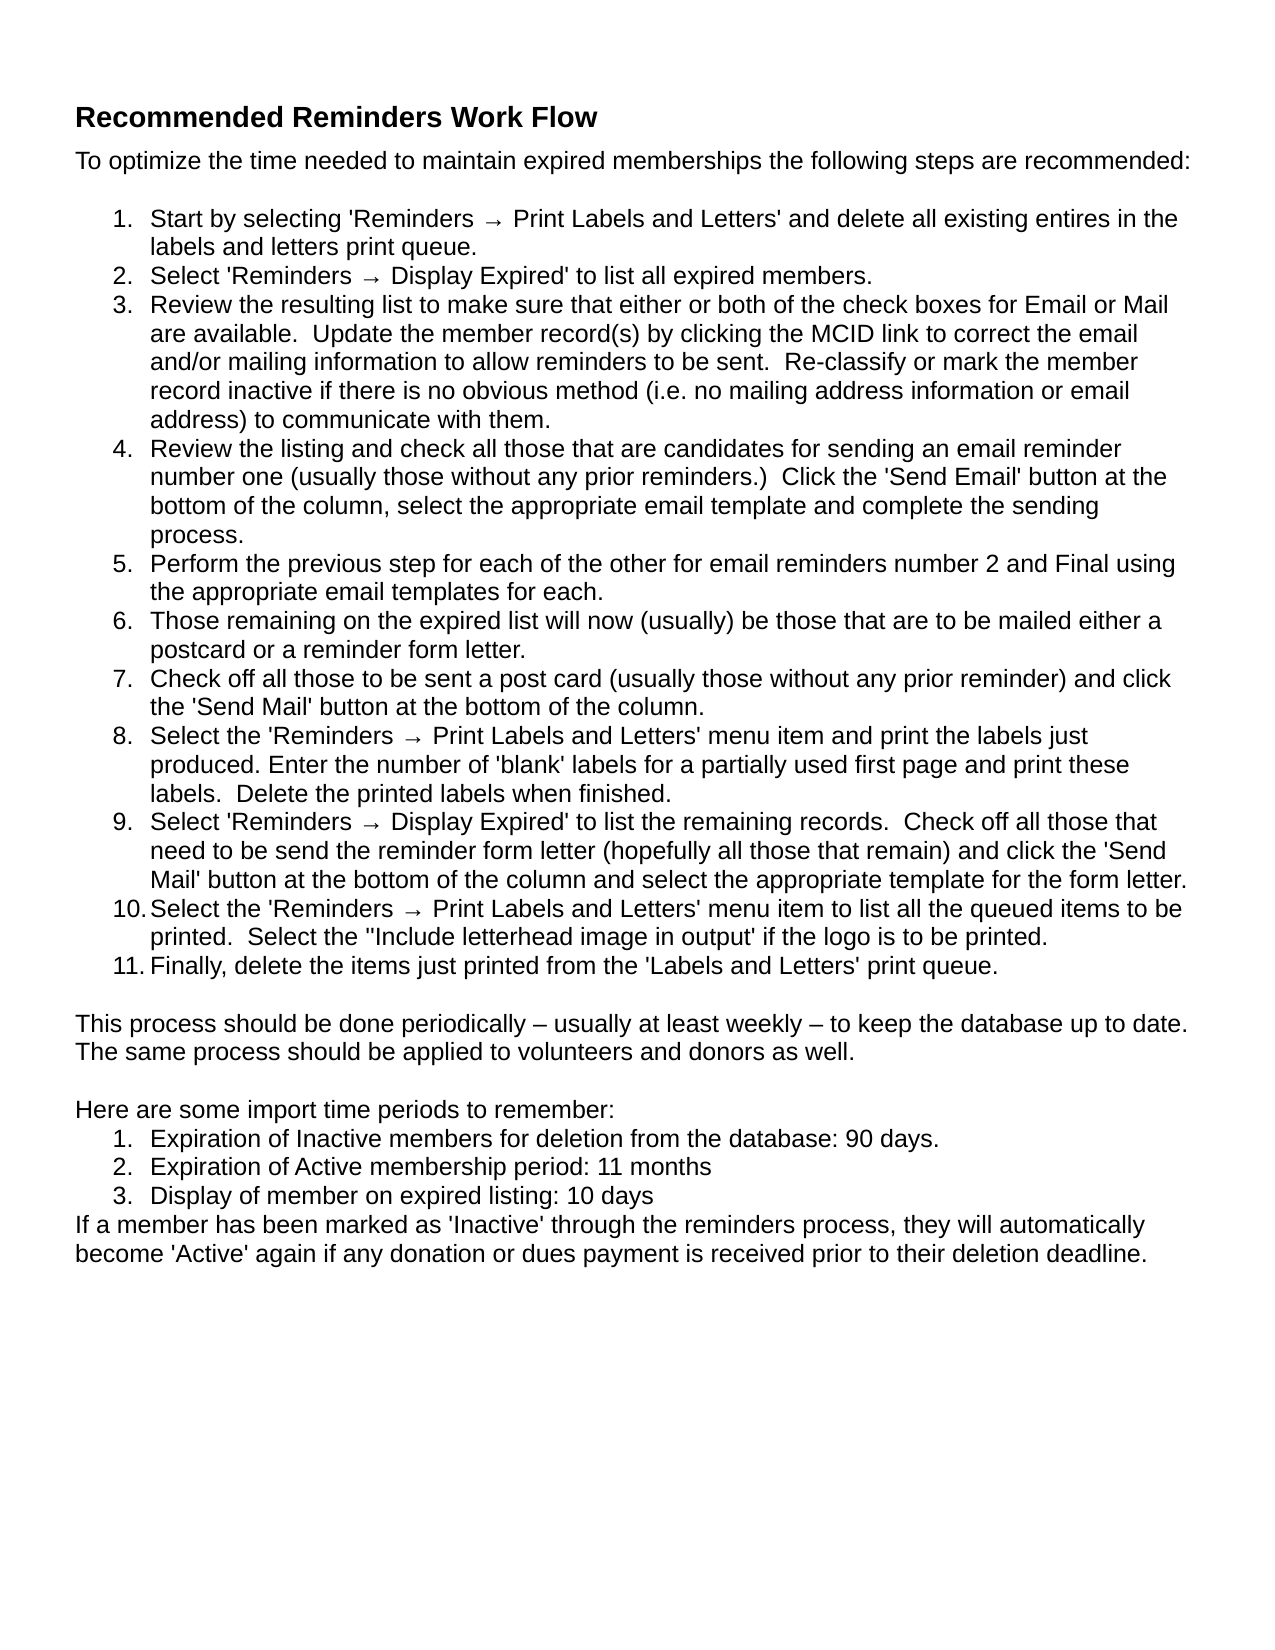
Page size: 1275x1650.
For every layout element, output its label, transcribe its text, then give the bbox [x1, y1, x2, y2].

list Select 'Reminders → Display Expired' to list the remaining records. Check off all those that need to be send the reminder form letter (hopefully all those that remain) and click the 'Send Mail' button at the bottom of the column and select the appropriate template for the form letter. [112, 807, 1200, 893]
list Select 'Reminders → Display Expired' to list all expired members. [112, 261, 1200, 290]
list Select the 'Reminders → Print Labels and Letters' menu item and print the labels just produced. Enter the number of 'blank' labels for a partially used first page and print these labels. Delete the printed labels when finished. [112, 721, 1200, 807]
list Review the listing and check all those that are candidates for sending an email reminder number one (usually those without any prior reminders.) Click the 'Send Email' button at the bottom of the column, select the appropriate email template and complete the sending process. [112, 433, 1200, 548]
list Those remaining on the expired list will now (usually) be those that are to be mailed either a postcard or a reminder form letter. [112, 606, 1200, 663]
text If a member has been marked as 'Inactive' through the reminders process, they will automatically become 'Active' again if any donation or dues payment is received prior to their deletion deadline. [75, 1210, 1200, 1267]
text Here are some import time periods to remember: [75, 1095, 1200, 1123]
list Expiration of Inactive members for deletion from the database: 90 days. [112, 1123, 1200, 1152]
subtitle Recommended Reminders Work Flow [75, 100, 1200, 133]
list Review the resulting list to make sure that either or both of the check boxes for Email or Mail are available. Update the member record(s) by clicking the MCID link to correct the email and/or mailing information to allow reminders to be sent. Re-classify or mark the member record inactive if there is no obvious method (i.e. no mailing address information or email address) to communicate with them. [112, 290, 1200, 433]
list Display of member on expired listing: 10 days [112, 1181, 1200, 1210]
text To optimize the time needed to maintain expired memberships the following steps are recommended: [75, 146, 1200, 175]
list Check off all those to be sent a post card (usually those without any prior reminder) and click the 'Send Mail' button at the bottom of the column. [112, 663, 1200, 721]
list Expiration of Active membership period: 11 months [112, 1152, 1200, 1181]
text This process should be done periodically – usually at least weekly – to keep the database up to date. The same process should be applied to volunteers and donors as well. [75, 1008, 1200, 1066]
list Finally, delete the items just printed from the 'Labels and Letters' print queue. [112, 951, 1200, 980]
list Select the 'Reminders → Print Labels and Letters' menu item to list all the queued items to be printed. Select the ''Include letterhead image in output' if the logo is to be printed. [112, 893, 1200, 951]
list Perform the previous step for each of the other for email reminders number 2 and Final using the appropriate email templates for each. [112, 548, 1200, 606]
list Start by selecting 'Reminders → Print Labels and Letters' and delete all existing entires in the labels and letters print queue. [112, 203, 1200, 261]
